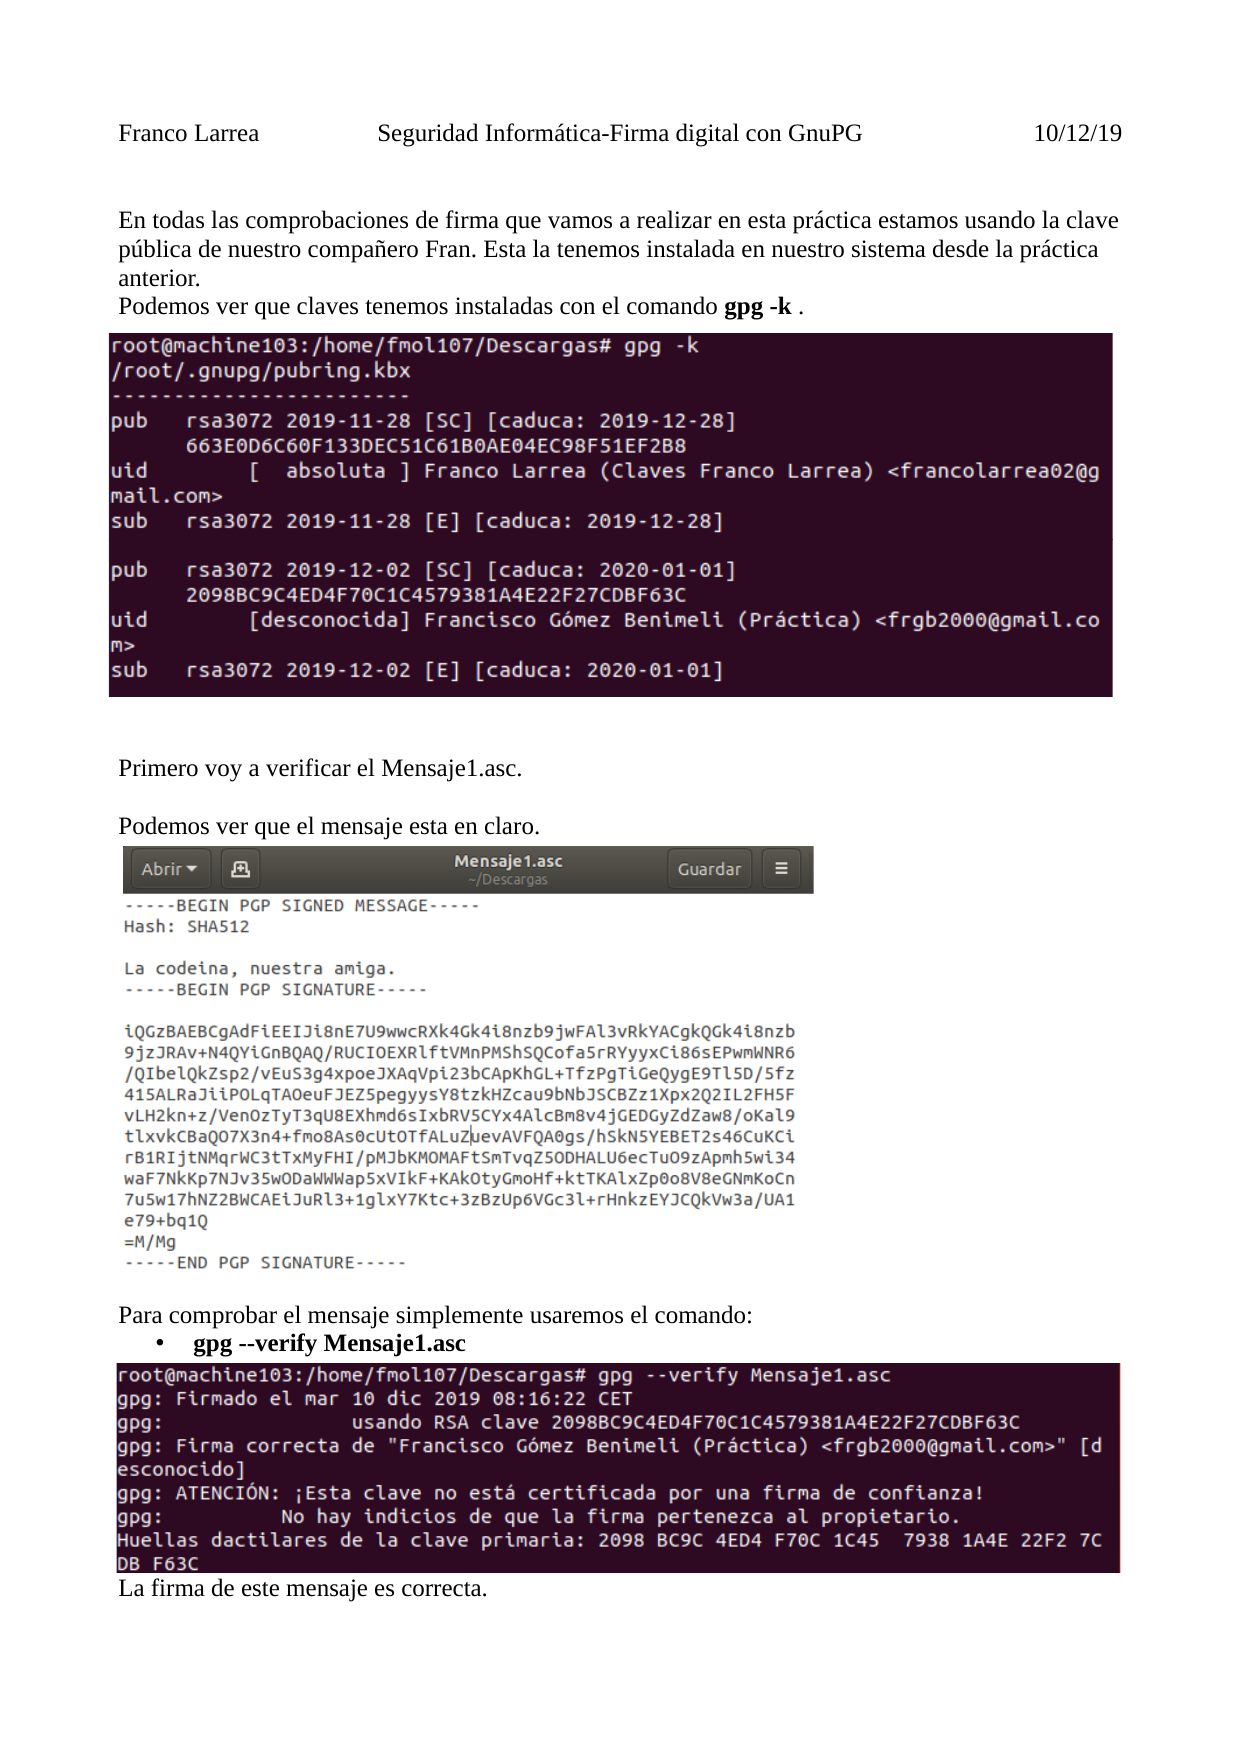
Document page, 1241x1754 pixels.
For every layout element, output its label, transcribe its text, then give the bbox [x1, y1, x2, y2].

text Primero voy a verificar el Mensaje1.asc. [118, 753, 1122, 782]
text Podemos ver que el mensaje esta en claro. [118, 811, 1122, 840]
text Podemos ver que claves tenemos instaladas con el comando gpg -k . [118, 291, 1122, 320]
text Para comprobar el mensaje simplemente usaremos el comando: [118, 1300, 1122, 1328]
text La firma de este mensaje es correcta. [118, 1357, 1122, 1601]
picture [123, 846, 814, 1278]
list gpg --verify Mensaje1.asc [156, 1328, 1122, 1357]
picture [108, 333, 1113, 697]
picture [116, 1363, 1121, 1573]
text En todas las comprobaciones de firma que vamos a realizar en esta práctica estamos usando la clave pública de nuestro compañero Fran. Esta la tenemos instalada en nuestro sistema desde la práctica anterior. [118, 205, 1122, 291]
